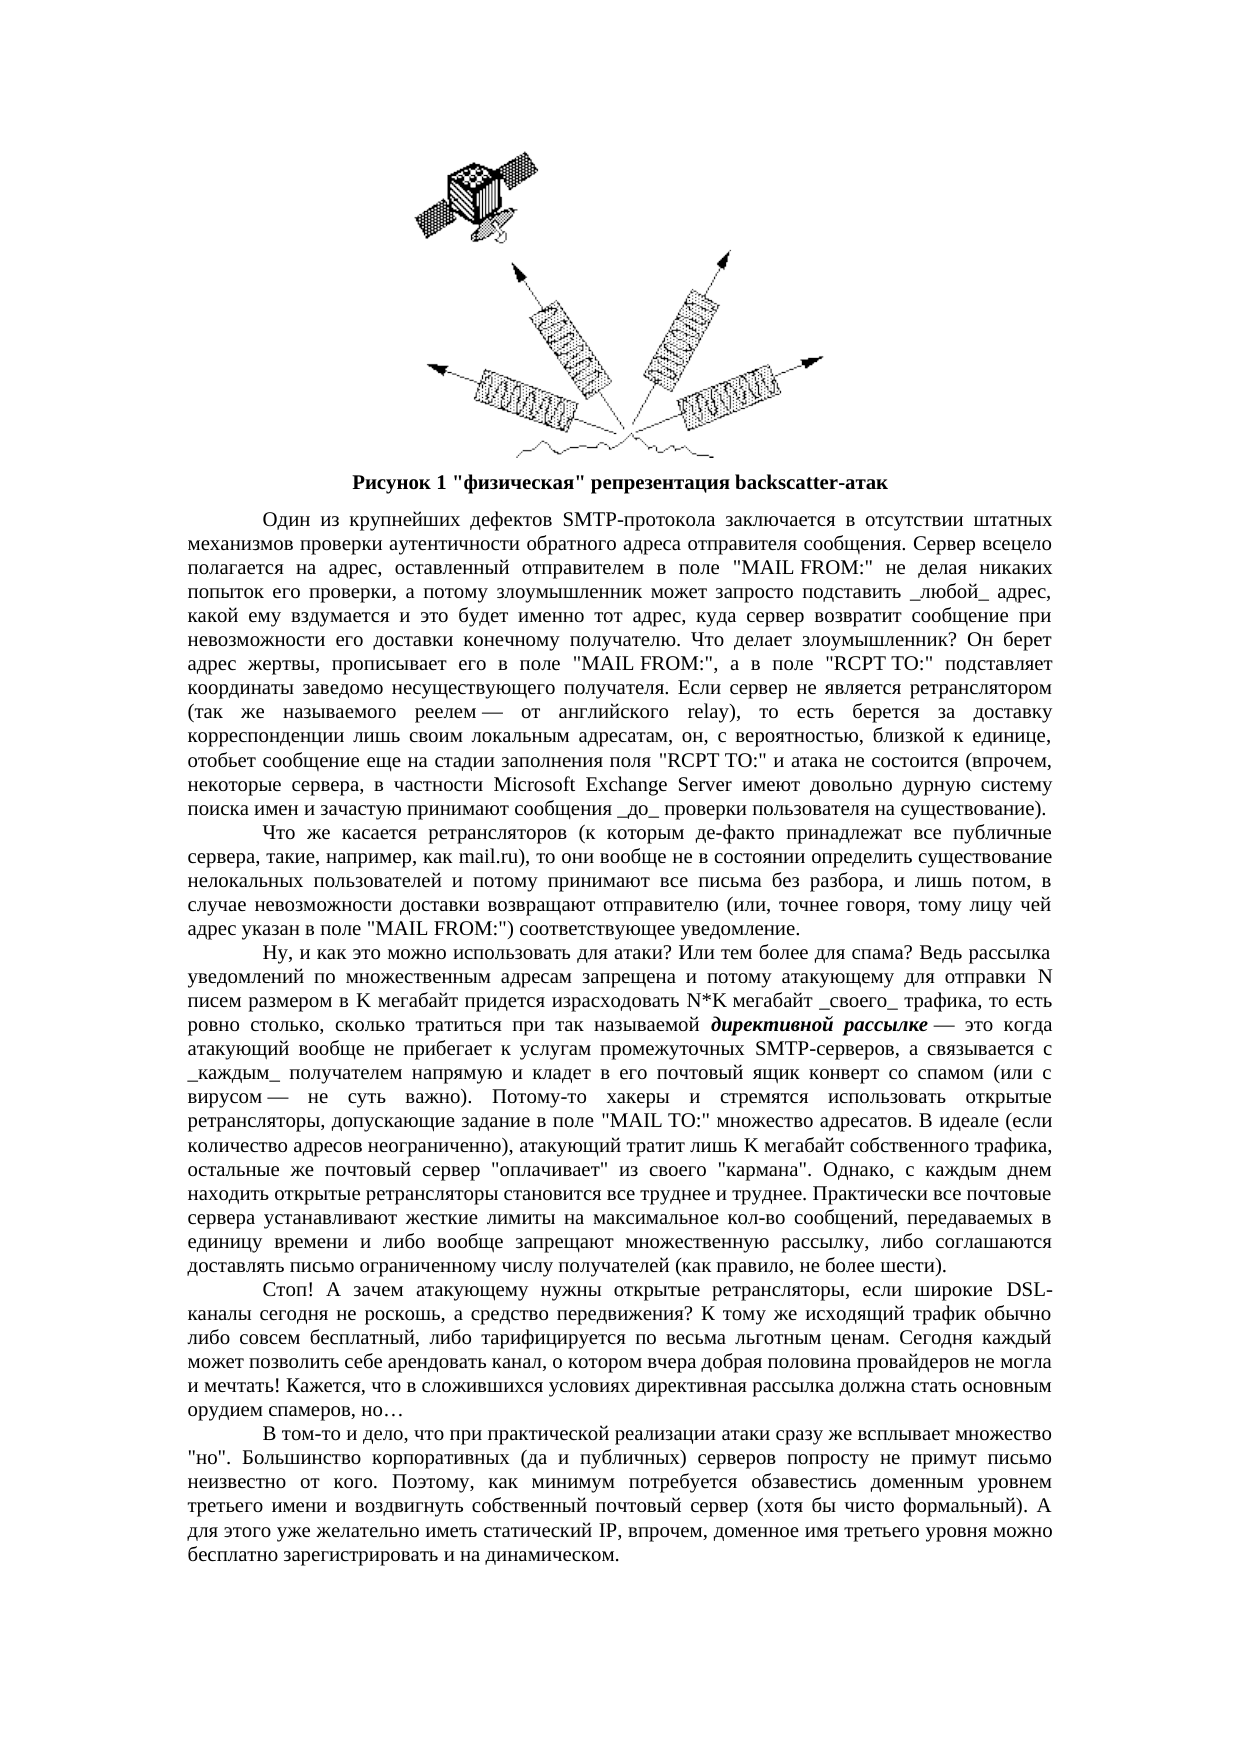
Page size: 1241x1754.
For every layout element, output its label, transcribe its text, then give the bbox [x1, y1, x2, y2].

text Стоп! А зачем атакующему нужны открытые ретрансляторы, если широкие DSL-каналы сегодня не роскошь, а средство передвижения? К тому же исходящий трафик обычно либо совсем бесплатный, либо тарифицируется по весьма льготным ценам. Сегодня каждый может позволить себе арендовать канал, о котором вчера добрая половина провайдеров не могла и мечтать! Кажется, что в сложившихся условиях директивная рассылка должна стать основным орудием спамеров, но… [187, 1277, 1053, 1421]
text В том-то и дело, что при практической реализации атаки сразу же всплывает множество "но". Большинство корпоративных (да и публичных) серверов попросту не примут письмо неизвестно от кого. Поэтому, как минимум потребуется обзавестись доменным уровнем третьего имени и воздвигнуть собственный почтовый сервер (хотя бы чисто формальный). А для этого уже желательно иметь статический IP, впрочем, доменное имя третьего уровня можно бесплатно зарегистрировать и на динамическом. [187, 1421, 1053, 1566]
picture [413, 150, 827, 458]
text Рисунок 1 "физическая" репрезентация backscatter-атак [187, 470, 1053, 494]
text Что же касается ретрансляторов (к которым де-факто принадлежат все публичные сервера, такие, например, как mail.ru), то они вообще не в состоянии определить существование нелокальных пользователей и потому принимают все письма без разбора, и лишь потом, в случае невозможности доставки возвращают отправителю (или, точнее говоря, тому лицу чей адрес указан в поле "MAIL FROM:") соответствующее уведомление. [187, 820, 1053, 940]
text Один из крупнейших дефектов SMTP-протокола заключается в отсутствии штатных механизмов проверки аутентичности обратного адреса отправителя сообщения. Сервер всецело полагается на адрес, оставленный отправителем в поле "MAIL FROM:" не делая никаких попыток его проверки, а потому злоумышленник может запросто подставить _любой_ адрес, какой ему вздумается и это будет именно тот адрес, куда сервер возвратит сообщение при невозможности его доставки конечному получателю. Что делает злоумышленник? Он берет адрес жертвы, прописывает его в поле "MAIL FROM:", а в поле "RCPT TO:" подставляет координаты заведомо несуществующего получателя. Если сервер не является ретранслятором (так же называемого реелем — от английского relay), то есть берется за доставку корреспонденции лишь своим локальным адресатам, он, с вероятностью, близкой к единице, отобьет сообщение еще на стадии заполнения поля "RCPT TO:" и атака не состоится (впрочем, некоторые сервера, в частности Microsoft Exchange Server имеют довольно дурную систему поиска имен и зачастую принимают сообщения _до_ проверки пользователя на существование). [187, 507, 1053, 820]
text Ну, и как это можно использовать для атаки? Или тем более для спама? Ведь рассылка уведомлений по множественным адресам запрещена и потому атакующему для отправки N писем размером в K мегабайт придется израсходовать N*K мегабайт _своего_ трафика, то есть ровно столько, сколько тратиться при так называемой директивной рассылке — это когда атакующий вообще не прибегает к услугам промежуточных SMTP-серверов, а связывается с _каждым_ получателем напрямую и кладет в его почтовый ящик конверт со спамом (или с вирусом — не суть важно). Потому-то хакеры и стремятся использовать открытые ретрансляторы, допускающие задание в поле "MAIL TO:" множество адресатов. В идеале (если количество адресов неограниченно), атакующий тратит лишь K мегабайт собственного трафика, остальные же почтовый сервер "оплачивает" из своего "кармана". Однако, с каждым днем находить открытые ретрансляторы становится все труднее и труднее. Практически все почтовые сервера устанавливают жесткие лимиты на максимальное кол-во сообщений, передаваемых в единицу времени и либо вообще запрещают множественную рассылку, либо соглашаются доставлять письмо ограниченному числу получателей (как правило, не более шести). [187, 940, 1053, 1277]
